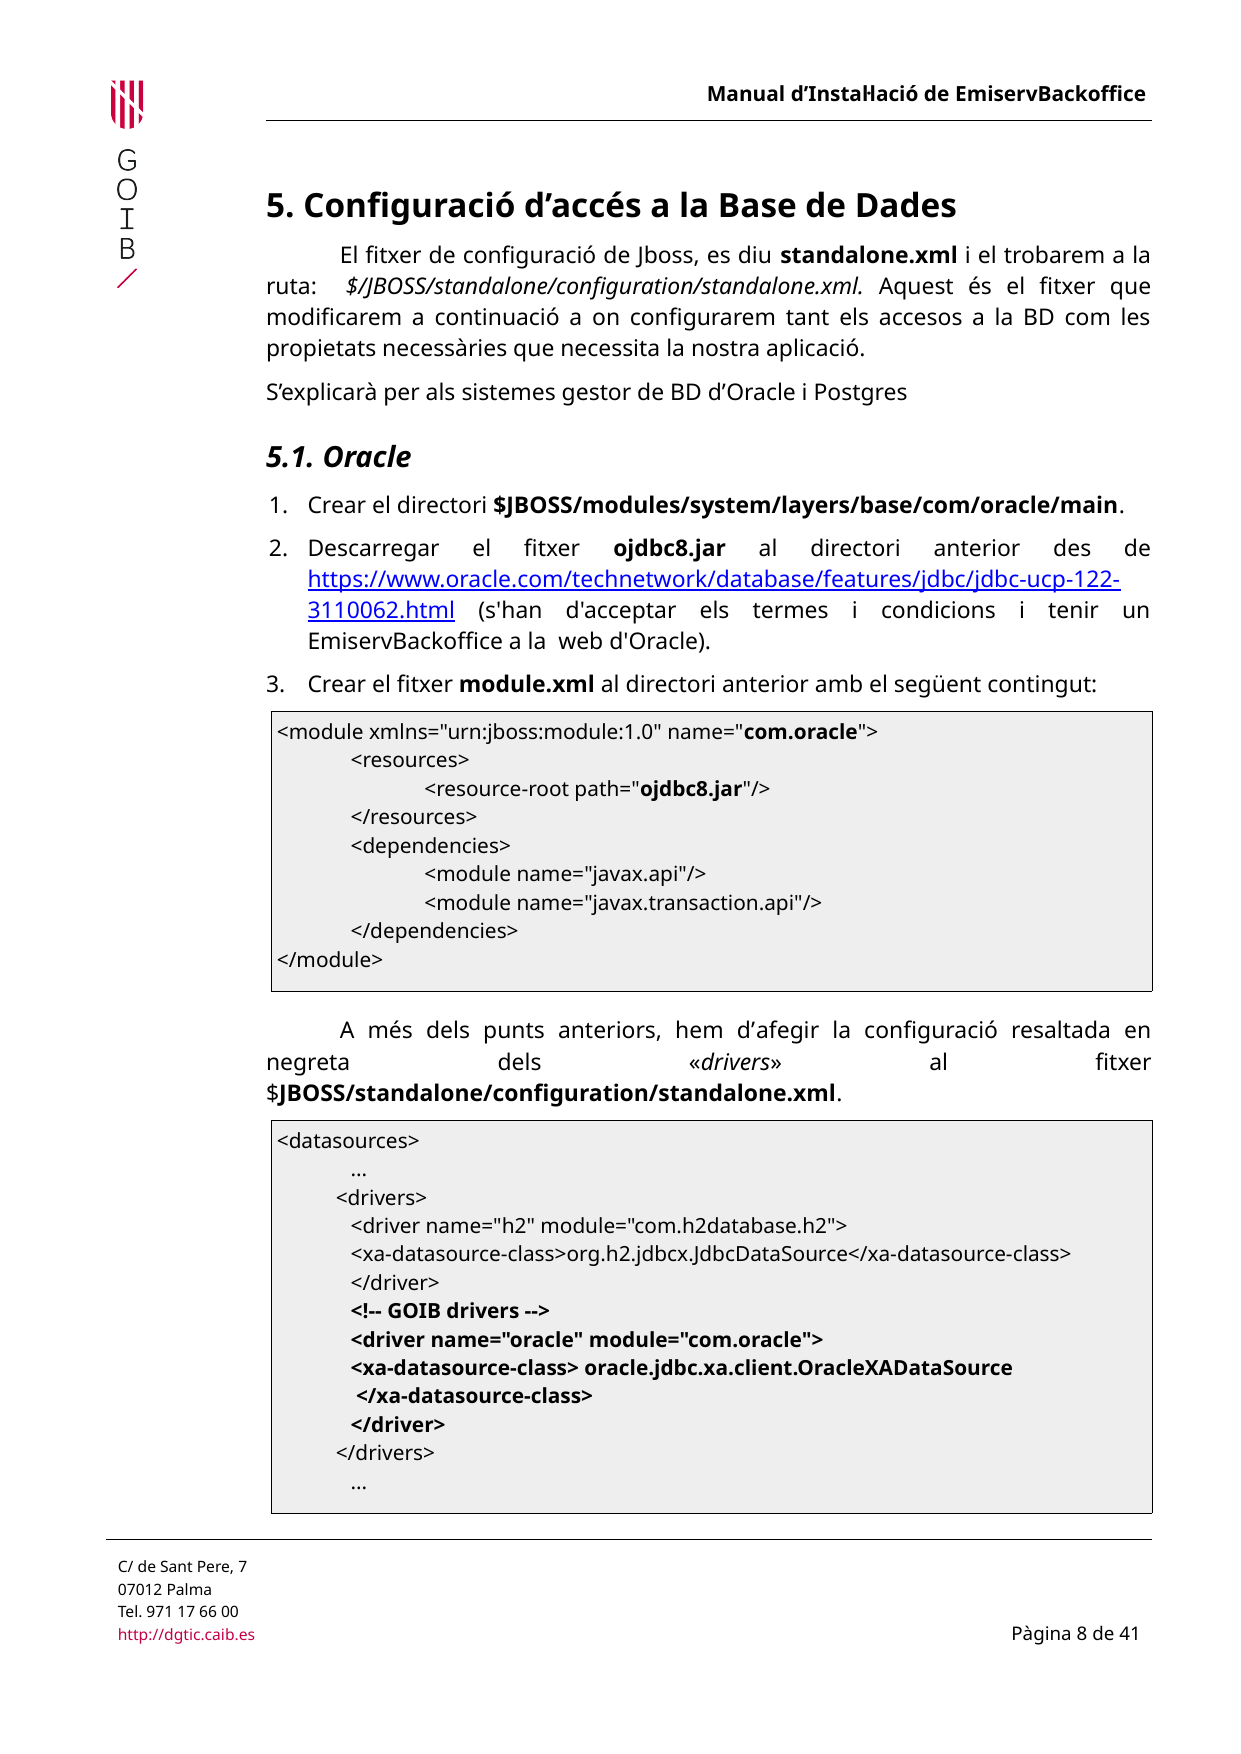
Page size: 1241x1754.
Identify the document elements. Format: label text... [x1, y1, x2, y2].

list Crear el directori $JBOSS/modules/system/layers/base/com/oracle/main. [269, 488, 1152, 520]
table_header <datasources> ... <drivers> <driver name="h2" module="com.h2database.h2"> <xa-datasource-class>org.h2.jdbcx.JdbcDataSource</xa-datasource-class> </driver> <!-- GOIB drivers --> <driver name="oracle" module="com.oracle"> <xa-datasource-class> oracle.jdbc.xa.client.OracleXADataSource </xa-datasource-class> </driver> </drivers> ... [272, 1121, 1152, 1513]
text A més dels punts anteriors, hem d’afegir la configuració resaltada en negreta dels «drivers» al fitxer $JBOSS/standalone/configuration/standalone.xml. [266, 1014, 1152, 1108]
picture [82, 57, 172, 319]
text El fitxer de configuració de Jboss, es diu standalone.xml i el trobarem a la ruta: $/JBOSS/standalone/configuration/standalone.xml. Aquest és el fitxer que modificarem a continuació a on configurarem tant els accesos a la BD com les propietats necessàries que necessita la nostra aplicació. [266, 239, 1152, 364]
text S’explicarà per als sistemes gestor de BD d’Oracle i Postgres [266, 375, 1152, 407]
table_header <module xmlns="urn:jboss:module:1.0" name="com.oracle"> <resources> <resource-root path="ojdbc8.jar"/> </resources> <dependencies> <module name="javax.api"/> <module name="javax.transaction.api"/> </dependencies> </module> [272, 712, 1152, 991]
subtitle Oracle [266, 436, 1152, 476]
list Descarregar el fitxer ojdbc8.jar al directori anterior des de https://www.oracle.com/technetwork/database/features/jdbc/jdbc-ucp-122-3110062.html (s'han d'acceptar els termes i condicions i tenir un EmiservBackoffice a la web d'Oracle). [269, 532, 1152, 657]
list Crear el fitxer module.xml al directori anterior amb el següent contingut: [266, 668, 1152, 699]
subtitle Configuració d’accés a la Base de Dades [266, 181, 1152, 227]
